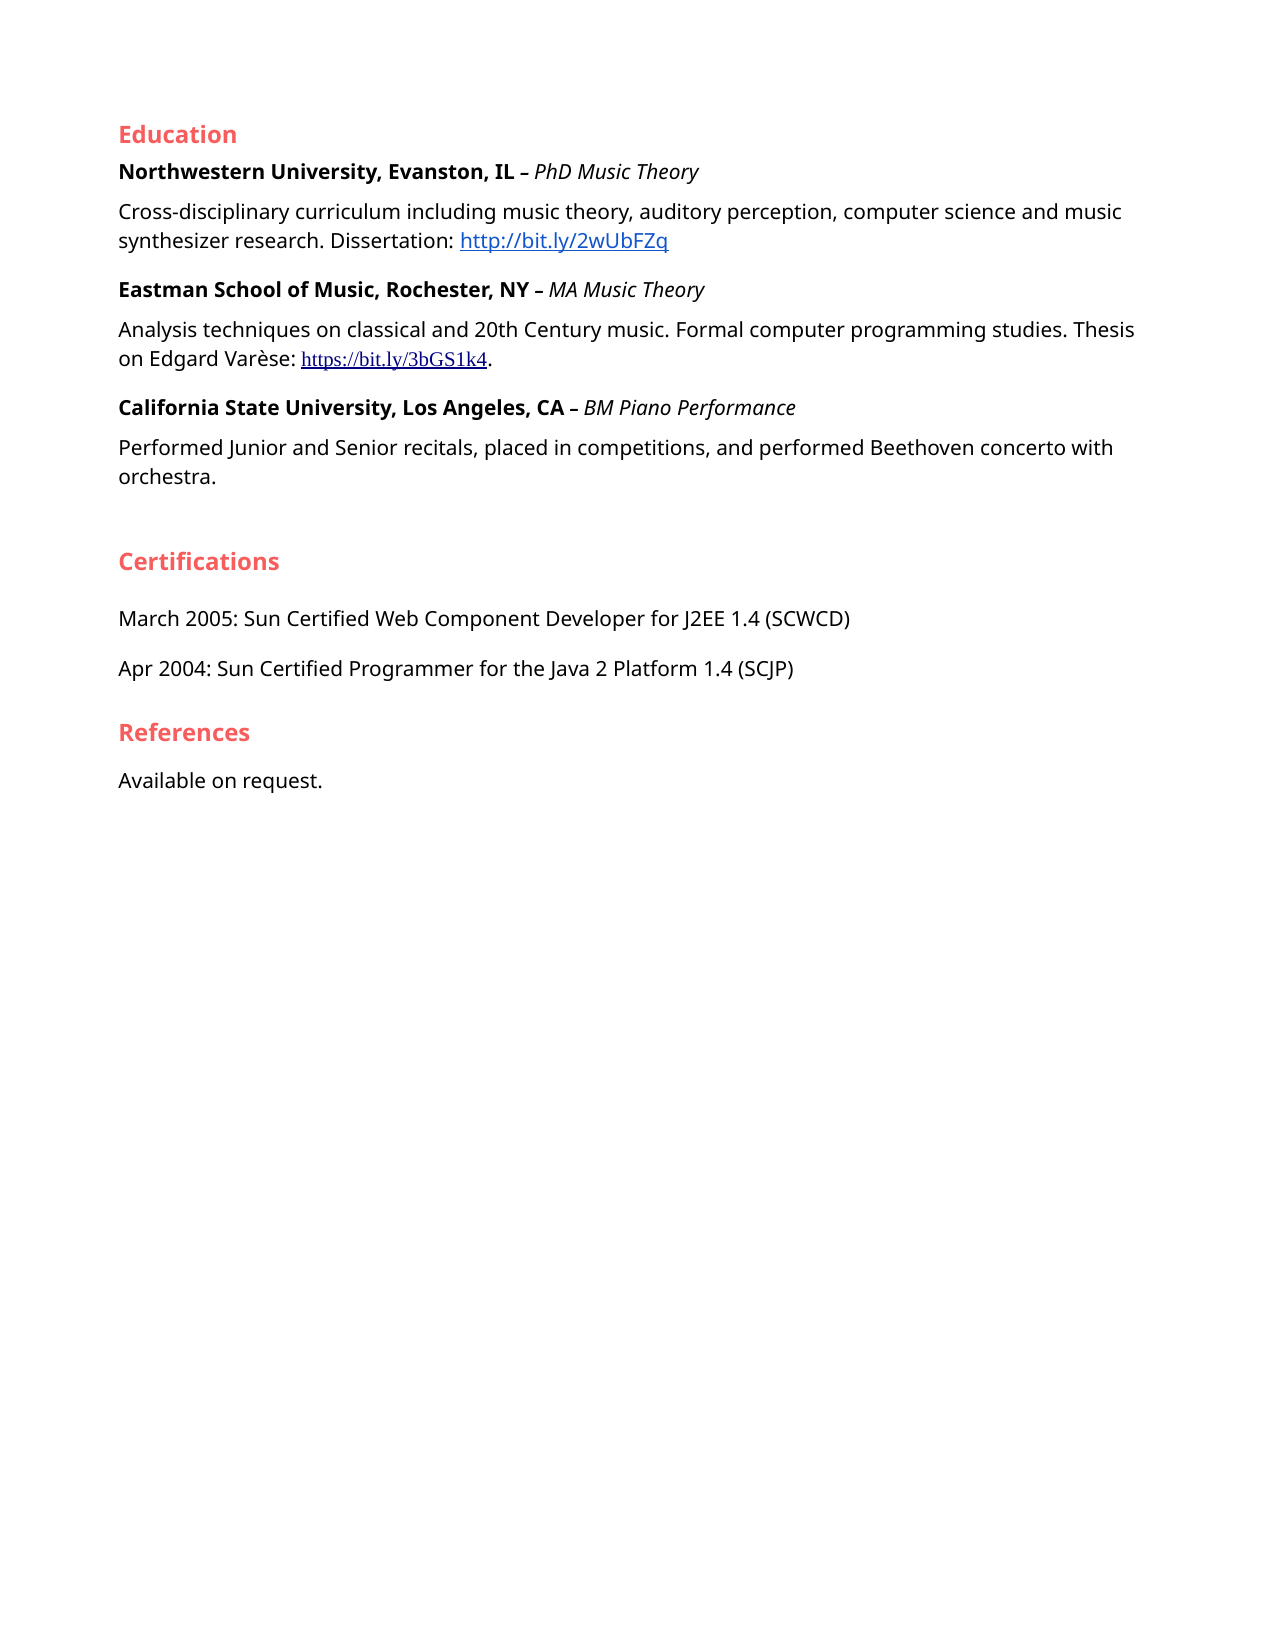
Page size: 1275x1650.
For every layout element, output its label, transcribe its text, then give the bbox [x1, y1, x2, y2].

subtitle Education [118, 118, 1157, 151]
text Available on request. [118, 767, 1157, 795]
text March 2005: Sun Certified Web Component Developer for J2EE 1.4 (SCWCD) [118, 604, 1157, 633]
text Cross-disciplinary curriculum including music theory, auditory perception, computer science and music synthesizer research. Dissertation: http://bit.ly/2wUbFZq [118, 197, 1157, 254]
text Apr 2004: Sun Certified Programmer for the Java 2 Platform 1.4 (SCJP) [118, 654, 1157, 682]
subtitle References [118, 716, 1157, 748]
subtitle Northwestern University, Evanston, IL – PhD Music Theory [118, 157, 1157, 186]
subtitle Eastman School of Music, Rochester, NY – MA Music Theory [118, 275, 1157, 304]
subtitle Certifications [118, 523, 1157, 581]
subtitle California State University, Los Angeles, CA – BM Piano Performance [118, 393, 1157, 422]
text Performed Junior and Senior recitals, placed in competitions, and performed Beethoven concerto with orchestra. [118, 433, 1157, 490]
text Analysis techniques on classical and 20th Century music. Formal computer programming studies. Thesis on Edgard Varèse: https://bit.ly/3bGS1k4. [118, 315, 1157, 372]
